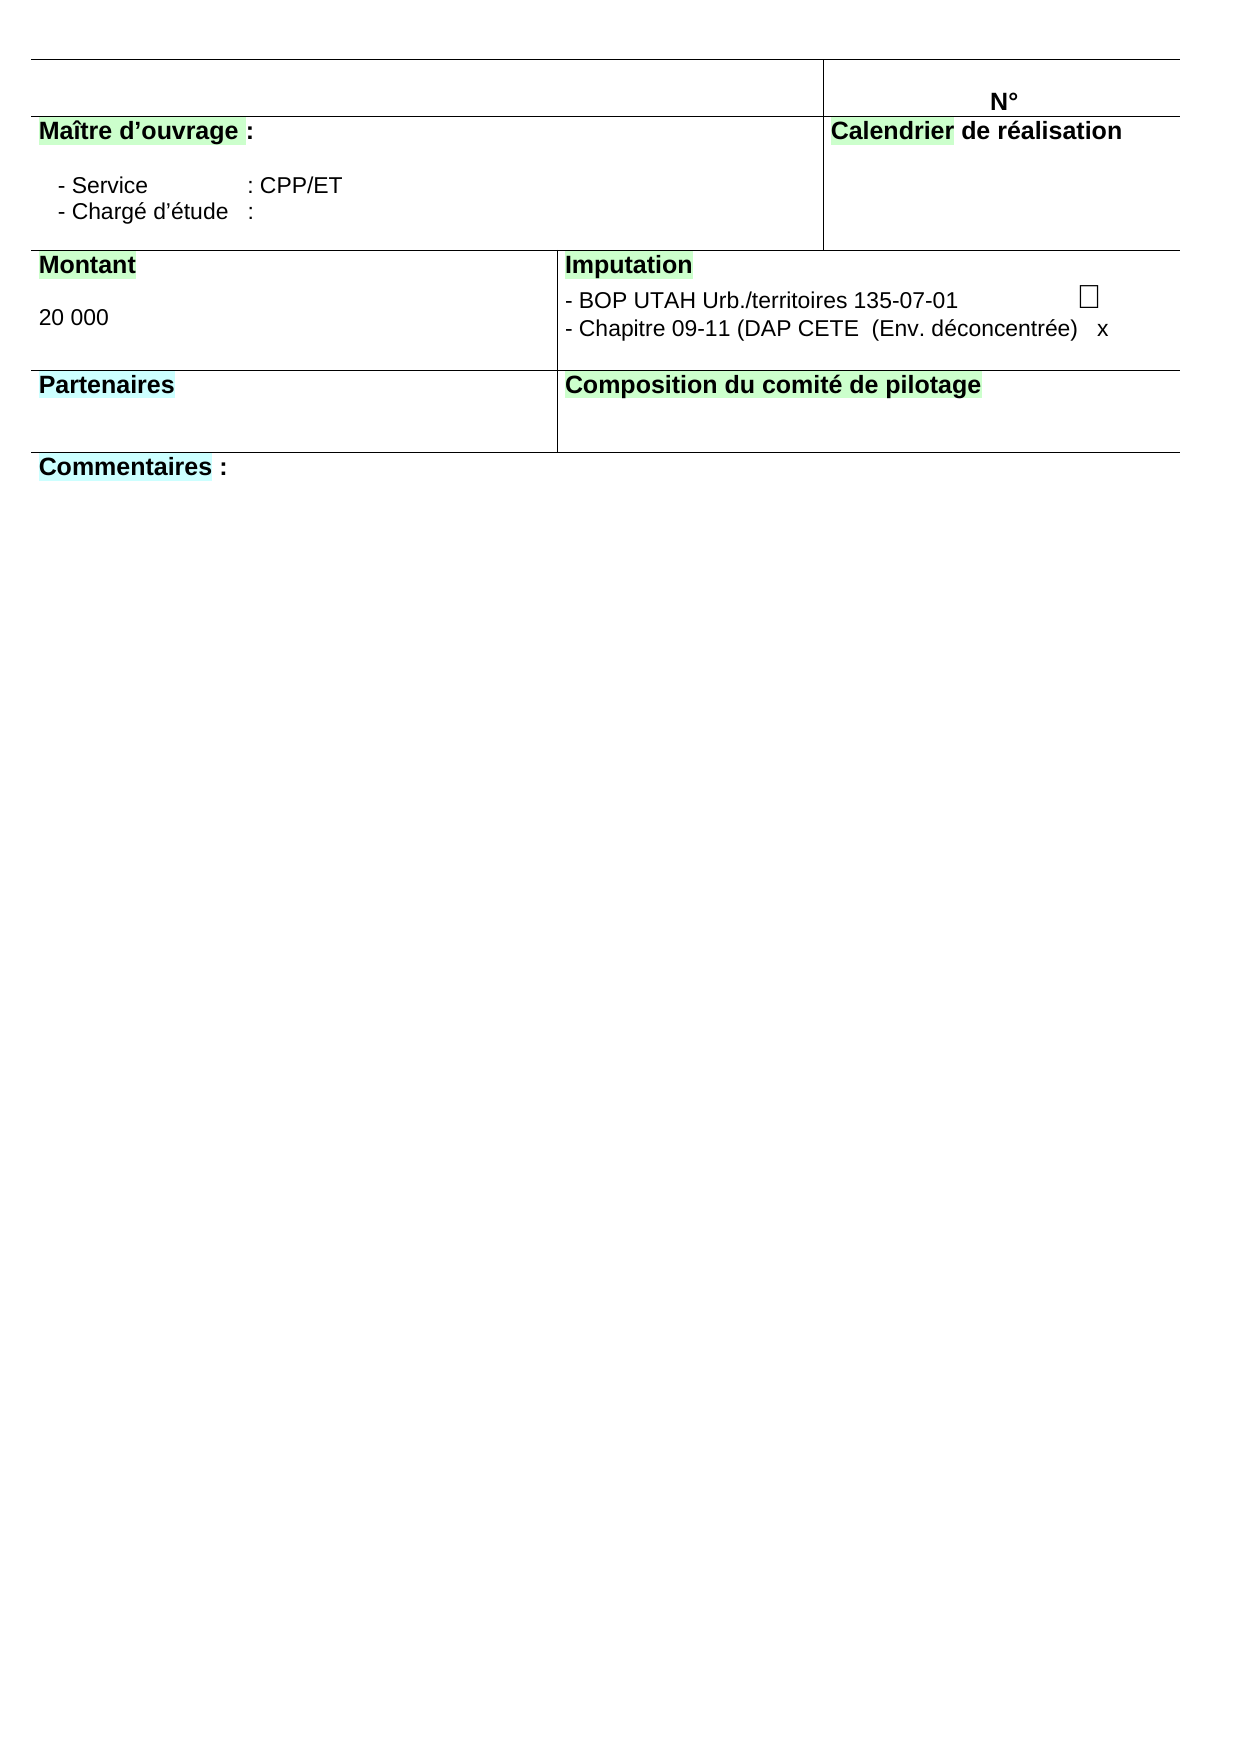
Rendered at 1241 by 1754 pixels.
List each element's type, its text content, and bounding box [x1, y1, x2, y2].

table_cell Montant 20 000 [31, 251, 557, 369]
table_cell Partenaires [31, 371, 557, 452]
table_cell Imputation - BOP UTAH Urb./territoires 135-07-01  - Chapitre 09-11 (DAP CETE (Env. déconcentrée) x [558, 251, 1180, 369]
table_cell Composition du comité de pilotage [558, 371, 1180, 452]
table_cell N° [824, 60, 1180, 116]
table_cell Maître d’ouvrage : - Service : CPP/ET - Chargé d’étude : [31, 117, 823, 250]
table_cell [31, 60, 823, 116]
table_cell Calendrier de réalisation [824, 117, 1180, 250]
table_cell [558, 453, 1180, 621]
table_cell Commentaires : [31, 453, 557, 621]
